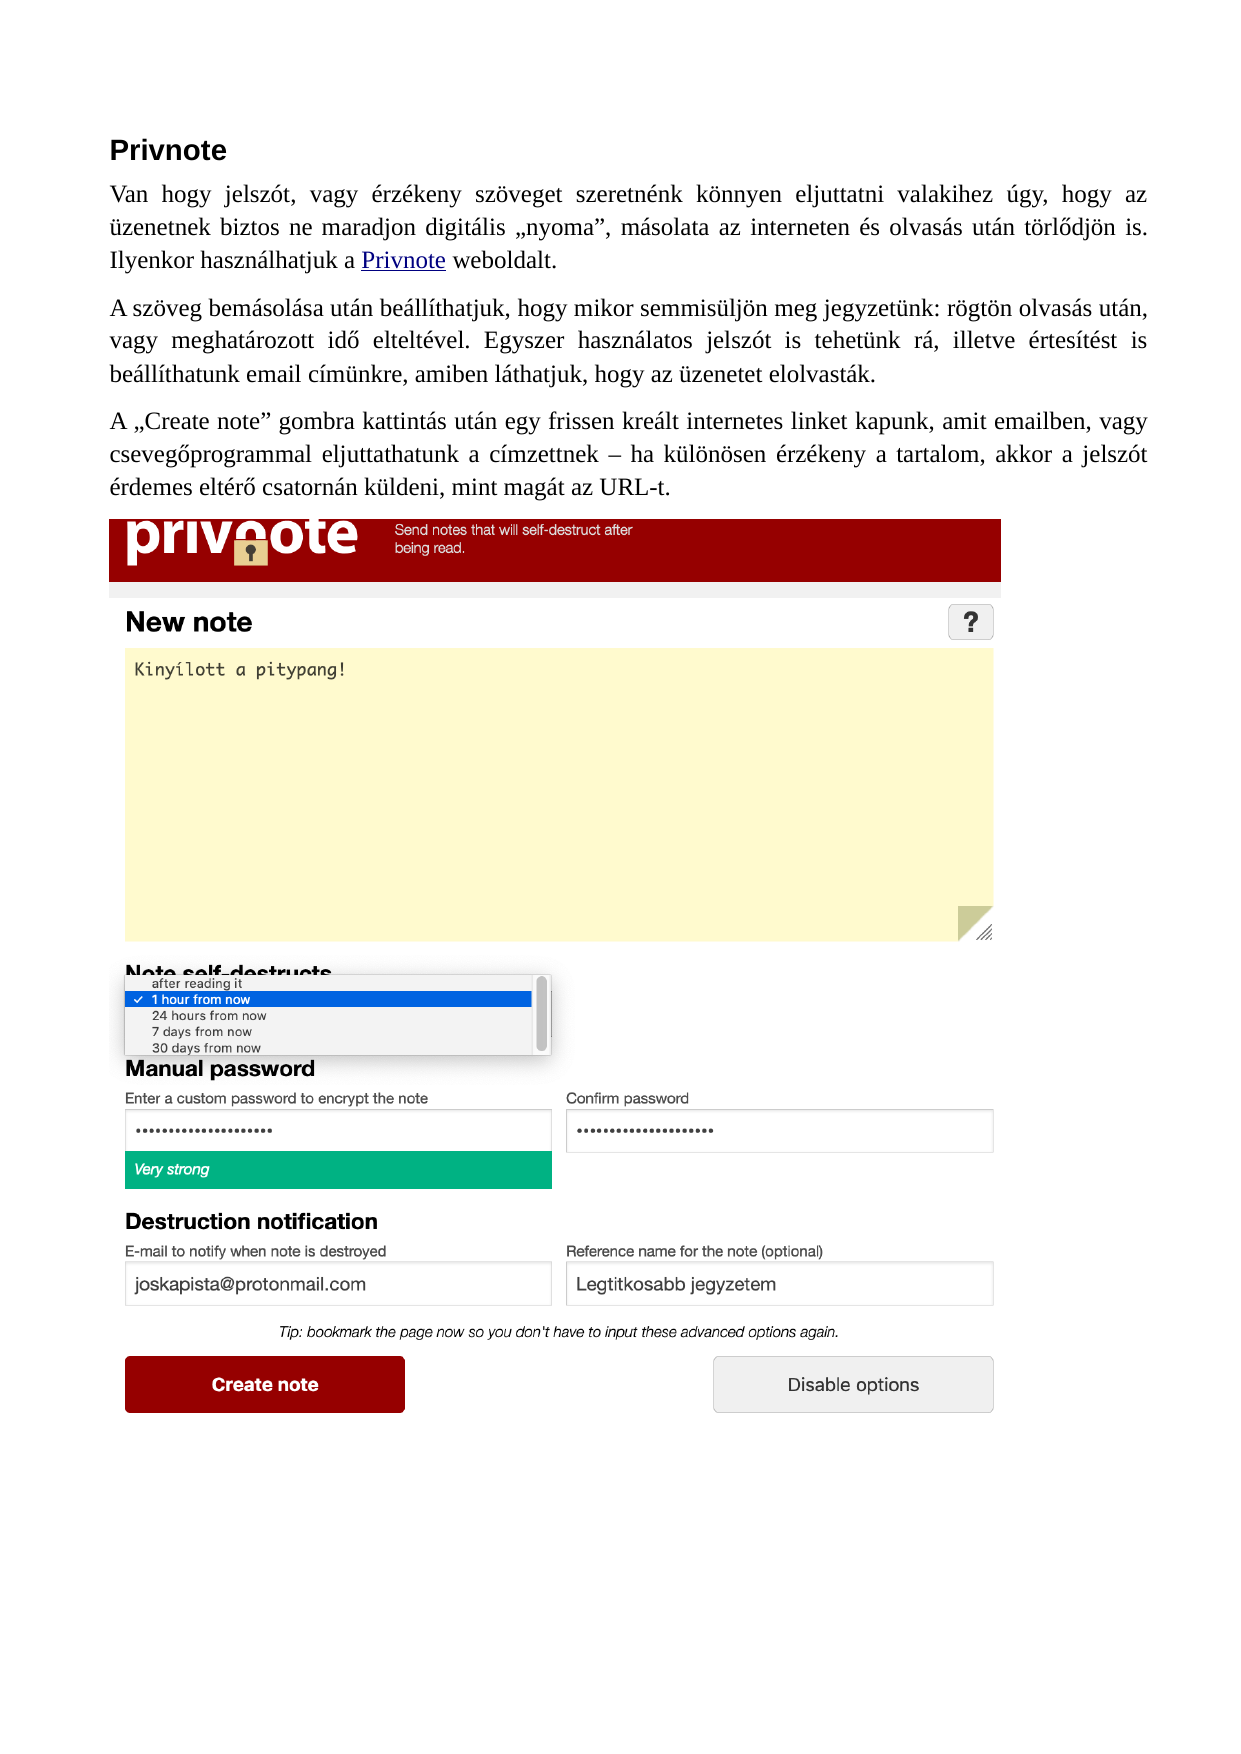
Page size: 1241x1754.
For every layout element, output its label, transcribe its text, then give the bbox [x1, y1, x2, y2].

text Van hogy jelszót, vagy érzékeny szöveget szeretnénk könnyen eljuttatni valakihez úgy, hogy az üzenetnek biztos ne maradjon digitális „nyoma”, másolata az interneten és olvasás után törlődjön is. Ilyenkor használhatjuk a Privnote weboldalt. [109, 179, 1149, 274]
text A szöveg bemásolása után beállíthatjuk, hogy mikor semmisüljön meg jegyzetünk: rögtön olvasás után, vagy meghatározott idő elteltével. Egyszer használatos jelszót is tehetünk rá, illetve értesítést is beállíthatunk email címünkre, amiben láthatjuk, hogy az üzenetet elolvasták. [109, 293, 1149, 387]
text A „Create note” gombra kattintás után egy frissen kreált internetes linket kapunk, amit emailben, vagy csevegőprogrammal eljuttathatunk a címzettnek – ha különösen érzékeny a tartalom, akkor a jelszót érdemes eltérő csatornán küldeni, mint magát az URL-t. [109, 406, 1149, 501]
picture [109, 519, 1001, 1420]
subtitle Privnote [109, 133, 1149, 166]
